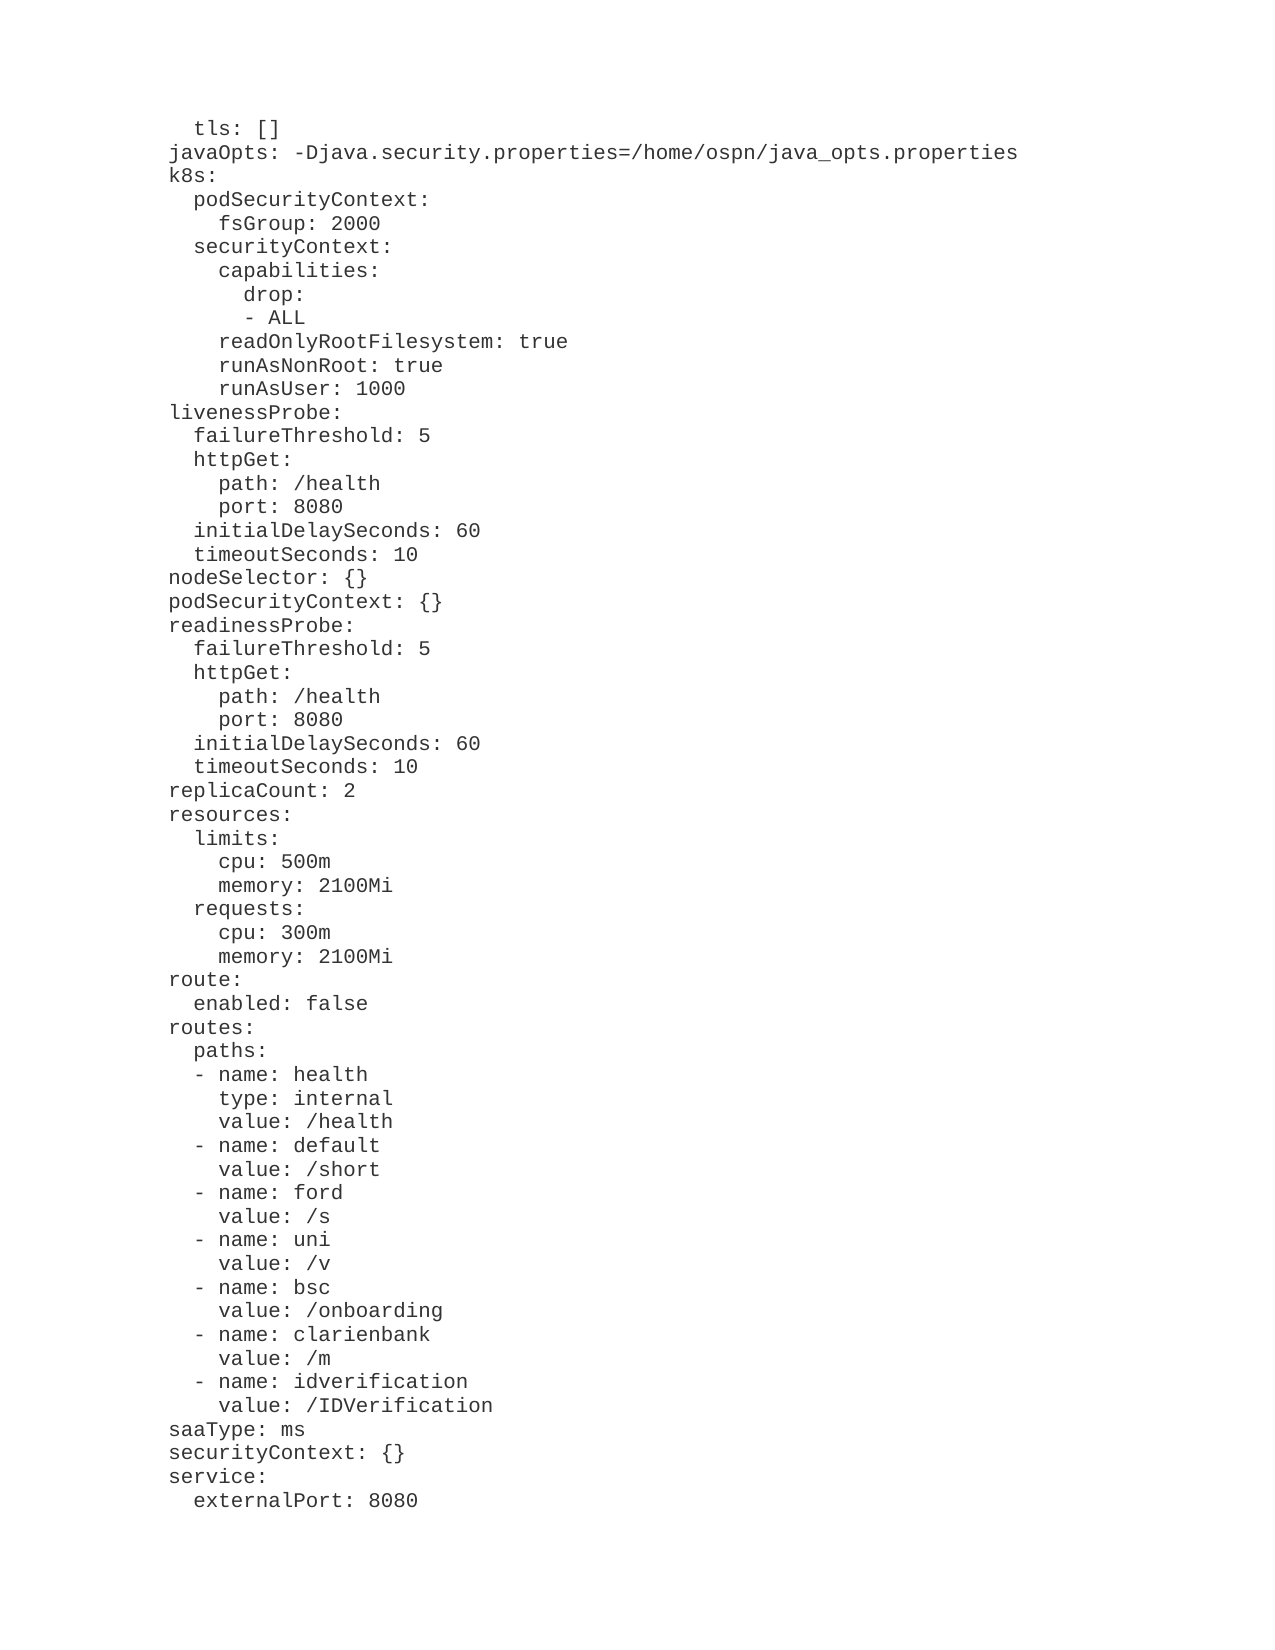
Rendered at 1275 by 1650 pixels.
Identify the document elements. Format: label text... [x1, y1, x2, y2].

text initialDelaySeconds: 60 [118, 520, 1157, 544]
text replicaCount: 2 [118, 780, 1157, 804]
text securityContext: [118, 236, 1157, 260]
text path: /health [118, 473, 1157, 496]
text saaType: ms [118, 1419, 1157, 1442]
text - name: idverification [118, 1371, 1157, 1395]
text nodeSelector: {} [118, 567, 1157, 591]
text timeoutSeconds: 10 [118, 544, 1157, 567]
text value: /s [118, 1206, 1157, 1229]
text httpGet: [118, 449, 1157, 473]
text path: /health [118, 686, 1157, 709]
text timeoutSeconds: 10 [118, 757, 1157, 780]
text value: /v [118, 1253, 1157, 1277]
text runAsNonRoot: true [118, 354, 1157, 378]
text tls: [] [118, 118, 1157, 142]
text podSecurityContext: {} [118, 591, 1157, 615]
text cpu: 500m [118, 851, 1157, 875]
text readOnlyRootFilesystem: true [118, 331, 1157, 354]
text - name: bsc [118, 1277, 1157, 1300]
text capabilities: [118, 260, 1157, 284]
text k8s: [118, 165, 1157, 189]
text cpu: 300m [118, 922, 1157, 946]
text value: /short [118, 1158, 1157, 1182]
text paths: [118, 1040, 1157, 1064]
text externalPort: 8080 [118, 1489, 1157, 1513]
text drop: [118, 284, 1157, 307]
text - name: ford [118, 1182, 1157, 1206]
text requests: [118, 898, 1157, 922]
text enabled: false [118, 993, 1157, 1017]
text resources: [118, 804, 1157, 827]
text httpGet: [118, 662, 1157, 686]
text readinessProbe: [118, 615, 1157, 638]
text limits: [118, 827, 1157, 851]
text fsGroup: 2000 [118, 213, 1157, 236]
text - name: uni [118, 1229, 1157, 1253]
text - ALL [118, 307, 1157, 331]
text value: /m [118, 1348, 1157, 1371]
text value: /IDVerification [118, 1395, 1157, 1419]
text port: 8080 [118, 709, 1157, 733]
text type: internal [118, 1088, 1157, 1111]
text - name: default [118, 1135, 1157, 1158]
text memory: 2100Mi [118, 946, 1157, 969]
text runAsUser: 1000 [118, 378, 1157, 402]
text value: /health [118, 1111, 1157, 1135]
text memory: 2100Mi [118, 875, 1157, 898]
text initialDelaySeconds: 60 [118, 733, 1157, 757]
text route: [118, 969, 1157, 993]
text podSecurityContext: [118, 189, 1157, 213]
text livenessProbe: [118, 402, 1157, 426]
text routes: [118, 1017, 1157, 1040]
text service: [118, 1466, 1157, 1489]
text value: /onboarding [118, 1300, 1157, 1324]
text securityContext: {} [118, 1442, 1157, 1466]
text failureThreshold: 5 [118, 426, 1157, 449]
text javaOpts: -Djava.security.properties=/home/ospn/java_opts.properties [118, 142, 1157, 165]
text port: 8080 [118, 496, 1157, 520]
text - name: health [118, 1064, 1157, 1088]
text failureThreshold: 5 [118, 638, 1157, 662]
text - name: clarienbank [118, 1324, 1157, 1348]
